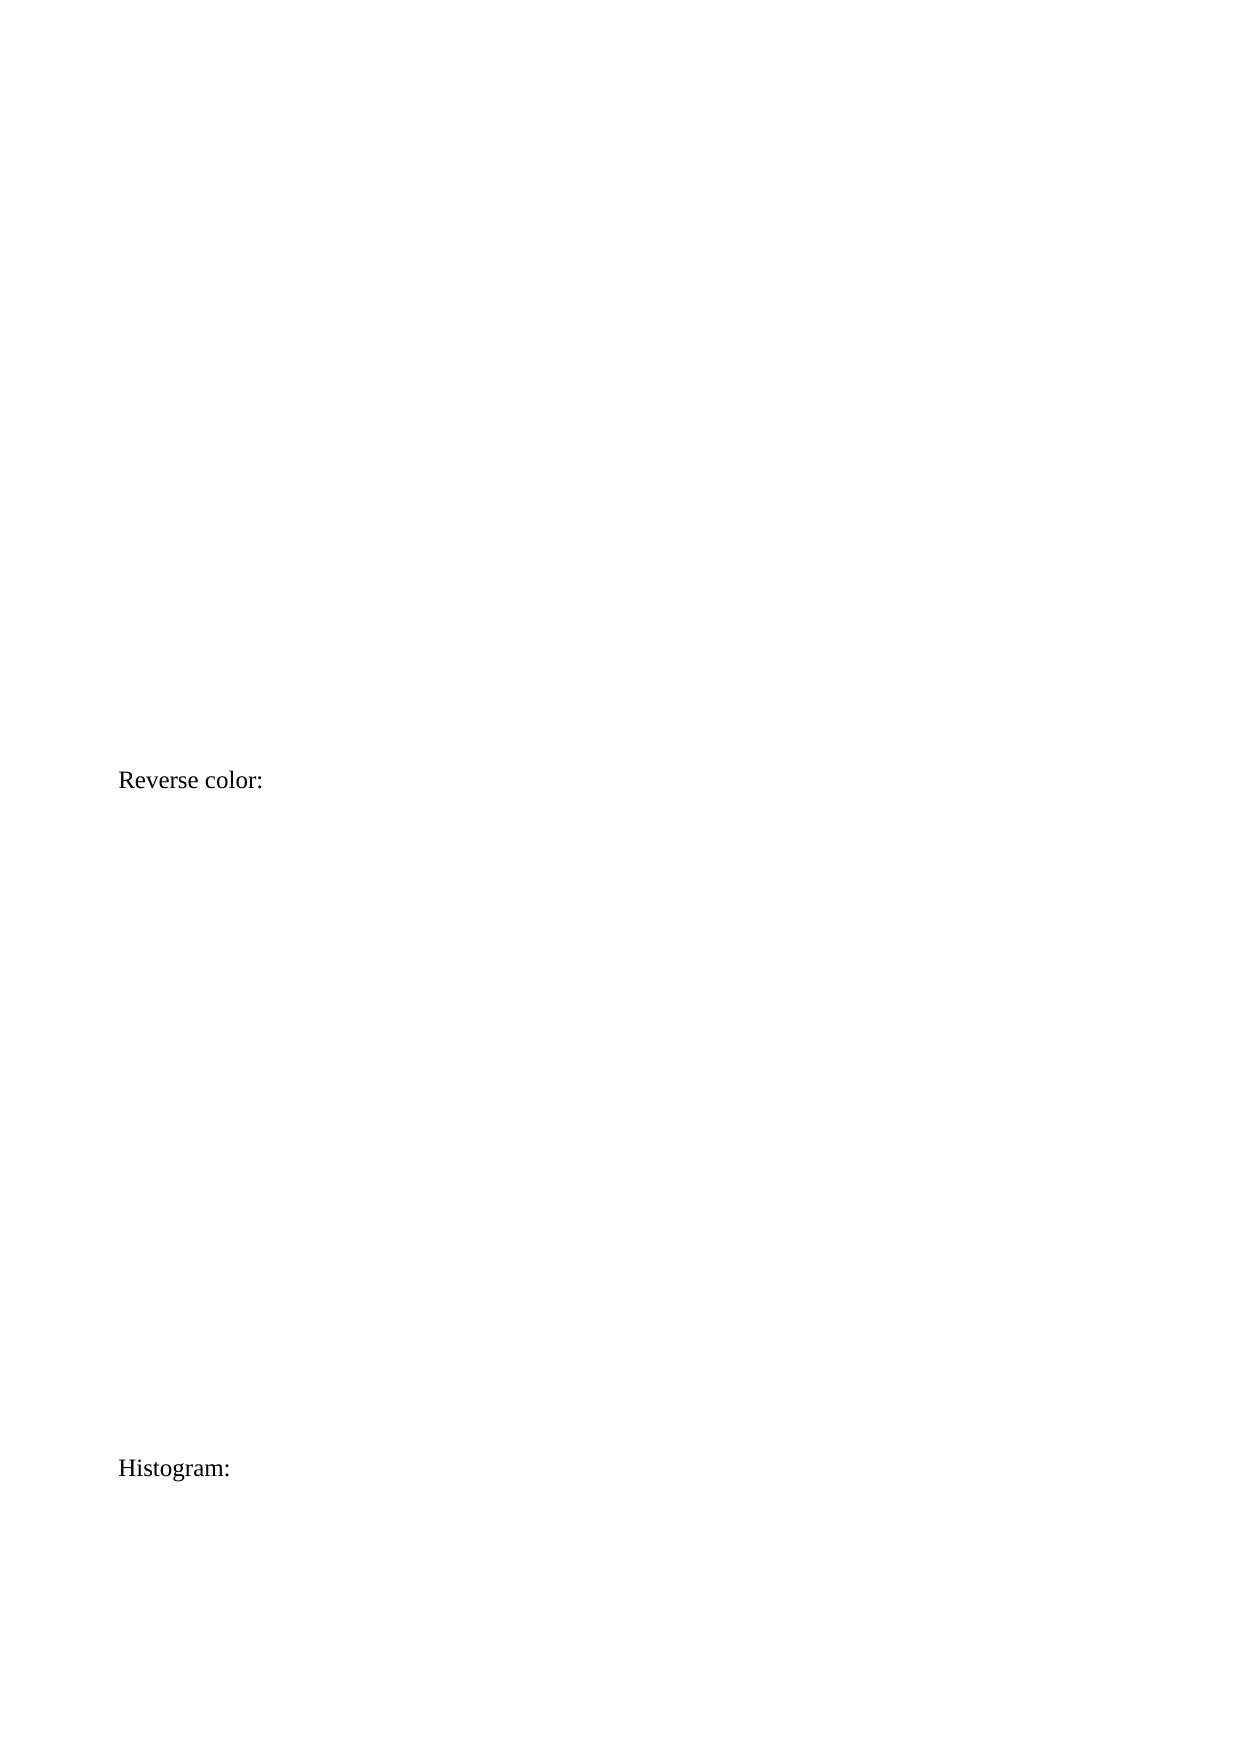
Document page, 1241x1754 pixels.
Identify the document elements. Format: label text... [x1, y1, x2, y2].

text Reverse color: [118, 765, 1122, 794]
text Histogram: [118, 1453, 1122, 1482]
